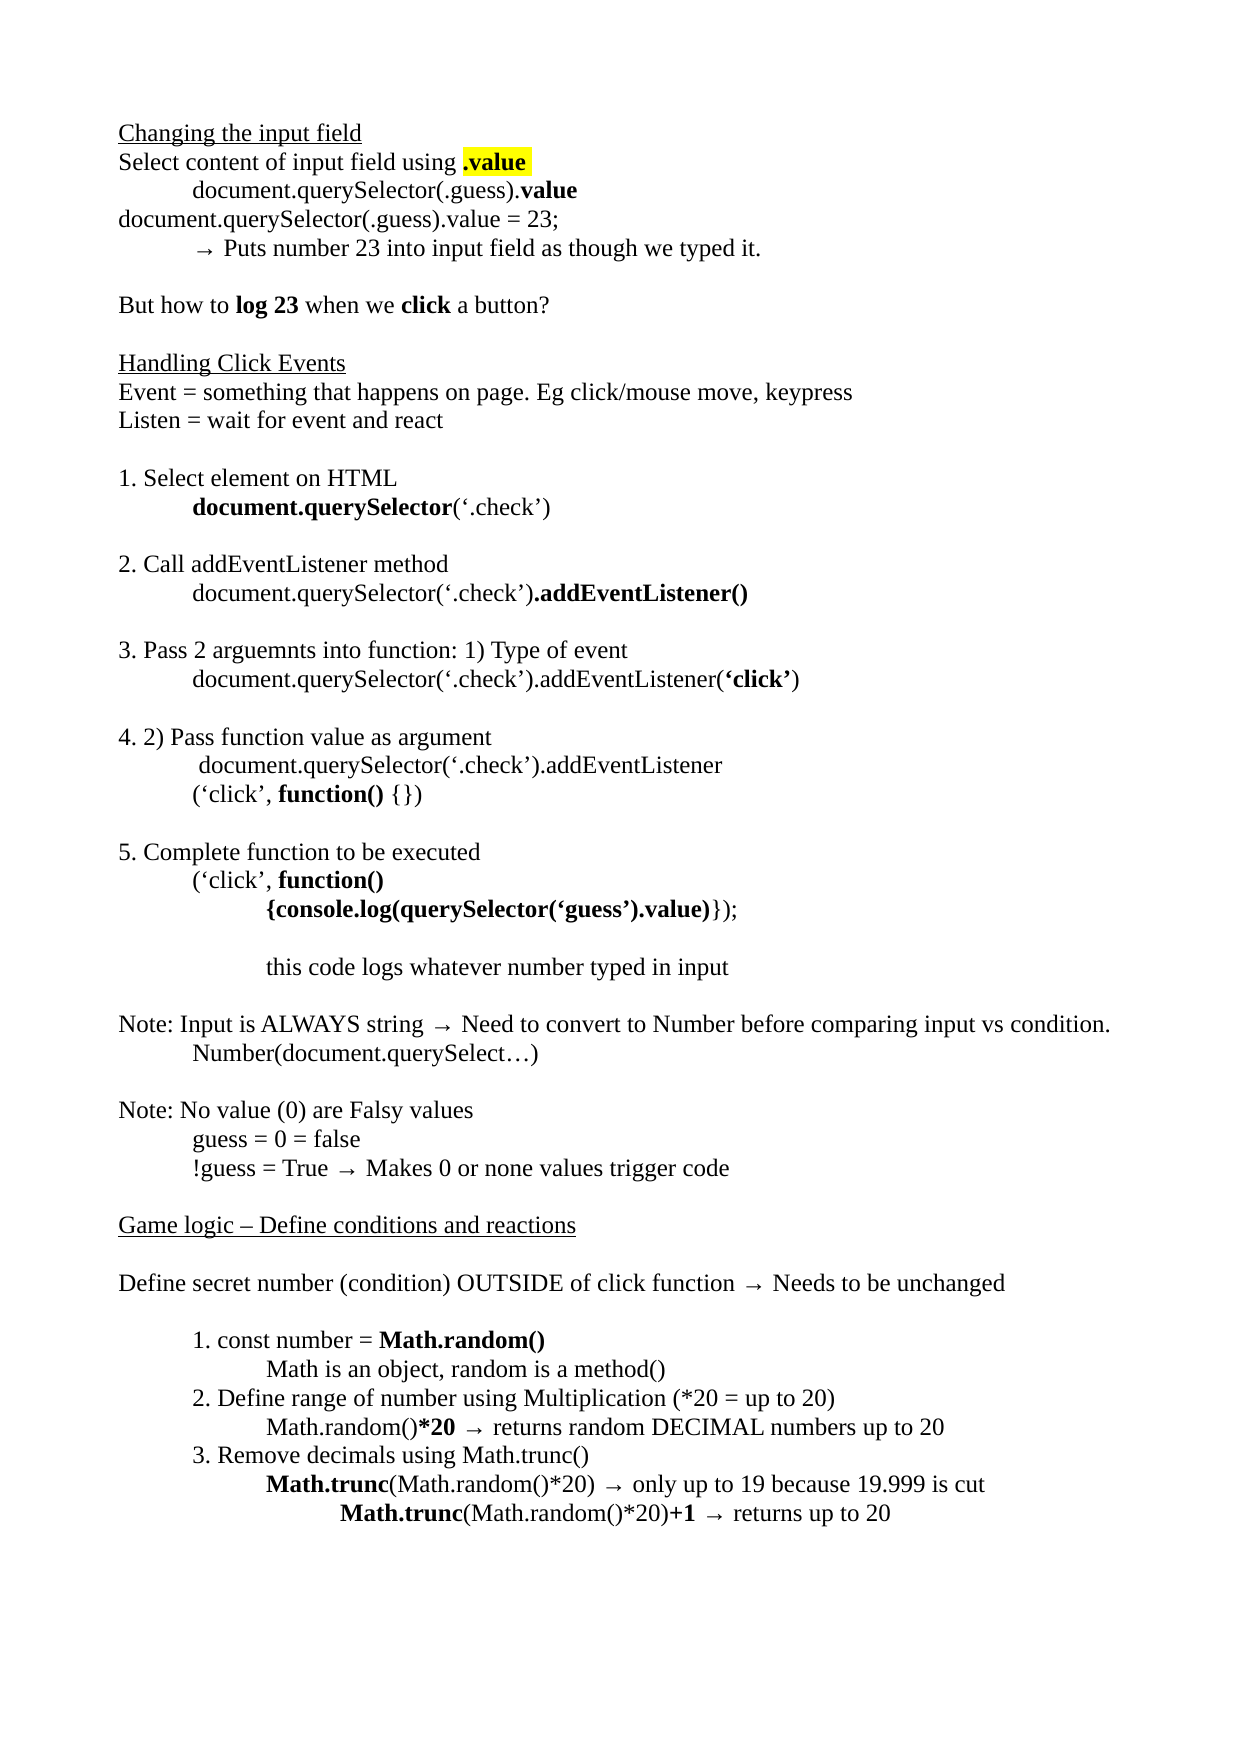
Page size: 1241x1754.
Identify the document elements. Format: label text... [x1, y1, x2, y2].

text guess = 0 = false [118, 1124, 1122, 1153]
text 3. Remove decimals using Math.trunc() [118, 1441, 1122, 1469]
text Math.trunc(Math.random()*20)+1 → returns up to 20 [118, 1498, 1122, 1527]
text {console.log(querySelector(‘guess’).value)}); [118, 894, 1122, 923]
text document.querySelector(.guess).value = 23; [118, 204, 1122, 233]
text document.querySelector(‘.check’).addEventListener() [118, 578, 1122, 607]
text Math.random()*20 → returns random DECIMAL numbers up to 20 [118, 1412, 1122, 1441]
text Math is an object, random is a method() [118, 1354, 1122, 1383]
text Note: Input is ALWAYS string → Need to convert to Number before comparing input vs condition. [118, 1009, 1122, 1038]
text Define secret number (condition) OUTSIDE of click function → Needs to be unchanged [118, 1268, 1122, 1297]
text document.querySelector(‘.check’).addEventListener [118, 751, 1122, 779]
text Number(document.querySelect…) [118, 1038, 1122, 1067]
text 2. Call addEventListener method [118, 549, 1122, 578]
text 1. const number = Math.random() [118, 1326, 1122, 1354]
text Handling Click Events [118, 348, 1122, 377]
text Select content of input field using .value [118, 147, 1122, 176]
text (‘click’, function() [118, 866, 1122, 894]
text Game logic – Define conditions and reactions [118, 1211, 1122, 1239]
text 2. Define range of number using Multiplication (*20 = up to 20) [118, 1383, 1122, 1412]
text this code logs whatever number typed in input [118, 952, 1122, 981]
text 1. Select element on HTML [118, 463, 1122, 492]
text But how to log 23 when we click a button? [118, 291, 1122, 319]
text Listen = wait for event and react [118, 406, 1122, 434]
text 3. Pass 2 arguemnts into function: 1) Type of event [118, 636, 1122, 664]
text Math.trunc(Math.random()*20) → only up to 19 because 19.999 is cut [118, 1469, 1122, 1498]
text document.querySelector(‘.check’).addEventListener(‘click’) [118, 664, 1122, 693]
text !guess = True → Makes 0 or none values trigger code [118, 1153, 1122, 1182]
text → Puts number 23 into input field as though we typed it. [118, 233, 1122, 262]
text 5. Complete function to be executed [118, 837, 1122, 866]
text document.querySelector(.guess).value [118, 176, 1122, 204]
text Note: No value (0) are Falsy values [118, 1096, 1122, 1124]
text (‘click’, function() {}) [118, 779, 1122, 808]
text Changing the input field [118, 118, 1122, 147]
text Event = something that happens on page. Eg click/mouse move, keypress [118, 377, 1122, 406]
text document.querySelector(‘.check’) [118, 492, 1122, 521]
text 4. 2) Pass function value as argument [118, 722, 1122, 751]
